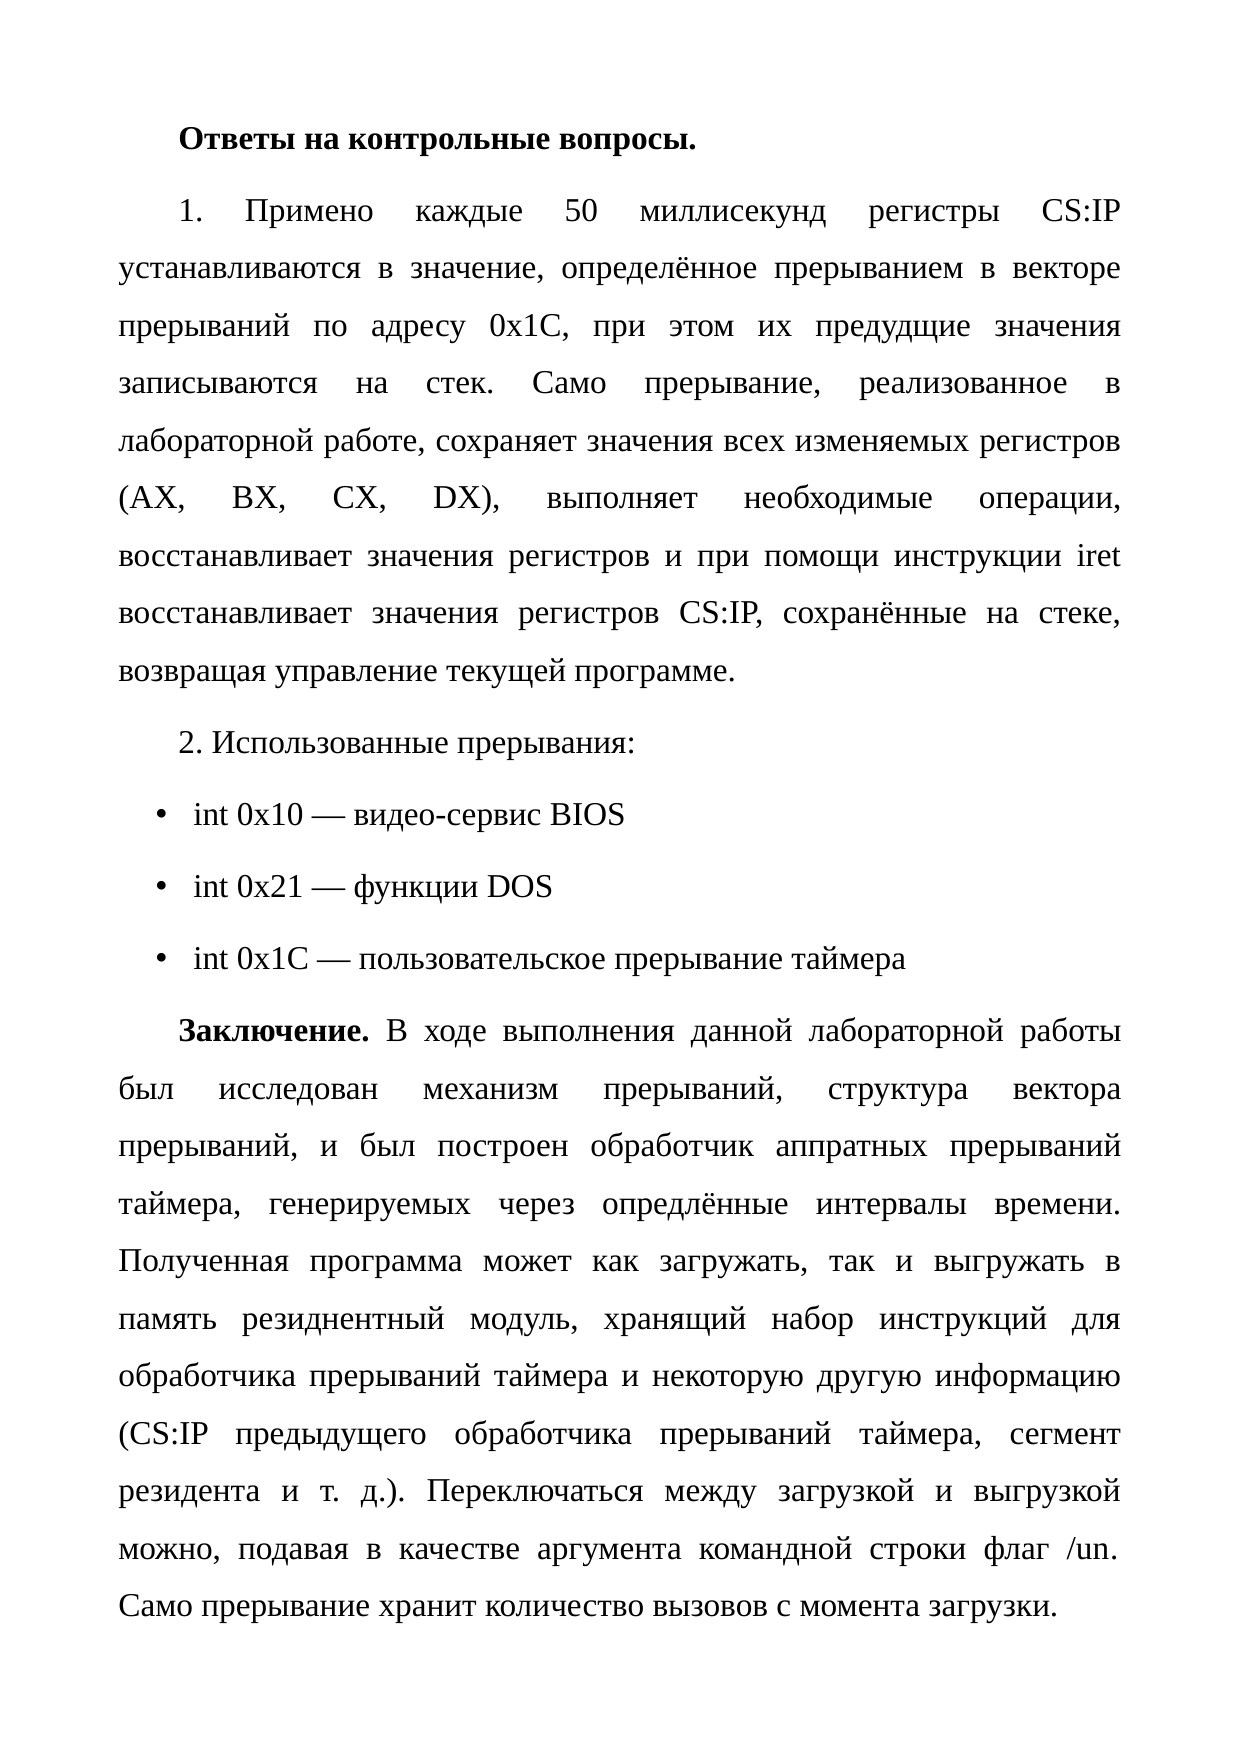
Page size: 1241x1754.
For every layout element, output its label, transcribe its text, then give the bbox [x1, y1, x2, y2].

text Ответы на контрольные вопросы. [118, 118, 1122, 156]
text Заключение. В ходе выполнения данной лабораторной работы был исследован механизм прерываний, структура вектора прерываний, и был построен обработчик аппратных прерываний таймера, генерируемых через опредлённые интервалы времени. Полученная программа может как загружать, так и выгружать в память резиднентный модуль, хранящий набор инструкций для обработчика прерываний таймера и некоторую другую информацию (CS:IP предыдущего обработчика прерываний таймера, сегмент резидента и т. д.). Переключаться между загрузкой и выгрузкой можно, подавая в качестве аргумента командной строки флаг /un. Само прерывание хранит количество вызовов с момента загрузки. [118, 1011, 1122, 1624]
text 2. Использованные прерывания: [118, 722, 1122, 761]
list int 0x21 — функции DOS [156, 866, 1122, 905]
list int 0x1C — пользовательское прерывание таймера [156, 938, 1122, 977]
list int 0x10 — видео-сервис BIOS [156, 794, 1122, 833]
text 1. Примено каждые 50 миллисекунд регистры CS:IP устанавливаются в значение, определённое прерыванием в векторе прерываний по адресу 0x1C, при этом их предудщие значения записываются на стек. Само прерывание, реализованное в лабораторной работе, сохраняет значения всех изменяемых регистров (AX, BX, CX, DX), выполняет необходимые операции, восстанавливает значения регистров и при помощи инструкции iret восстанавливает значения регистров CS:IP, сохранённые на стеке, возвращая управление текущей программе. [118, 190, 1122, 688]
